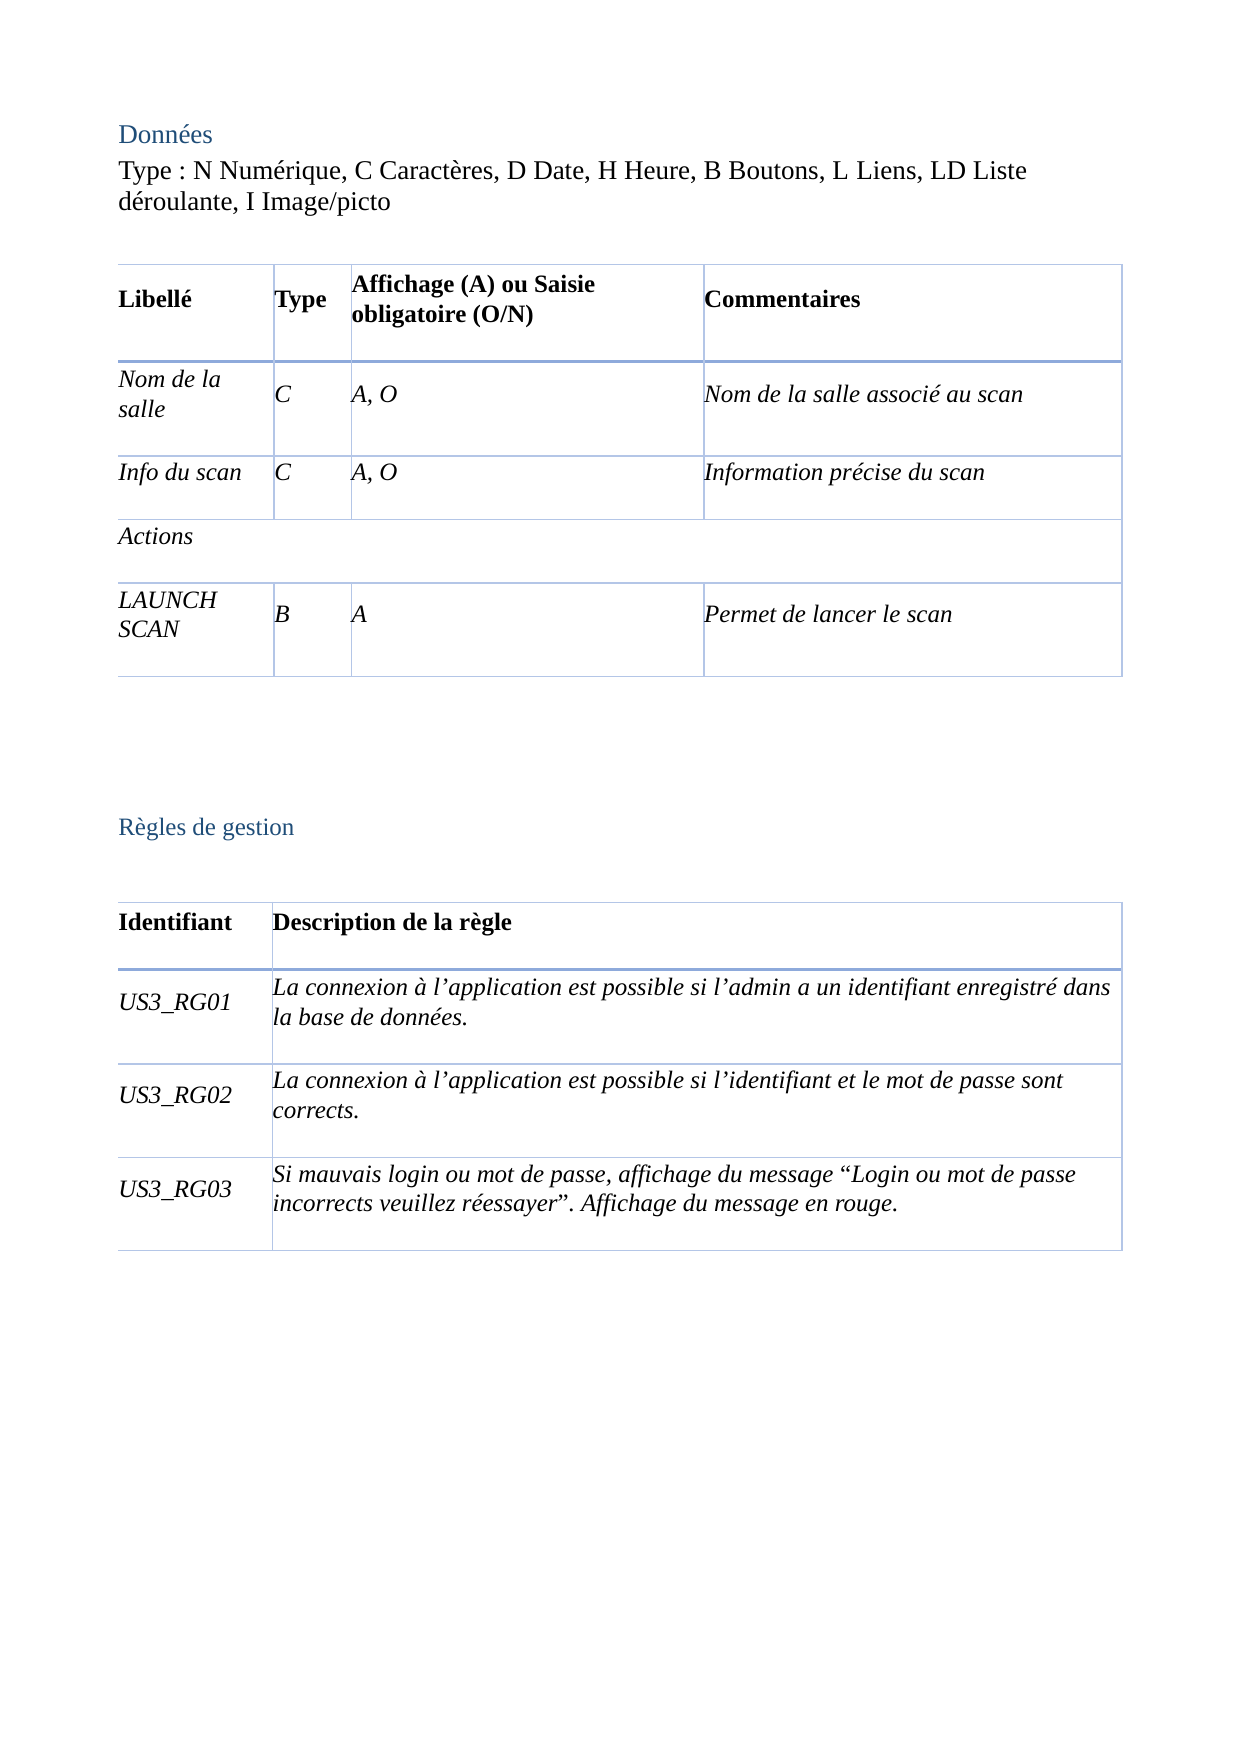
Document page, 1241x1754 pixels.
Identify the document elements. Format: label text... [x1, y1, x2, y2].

table_cell US3_RG02 [118, 1065, 272, 1156]
table_header Type [275, 265, 351, 360]
text Données [118, 118, 1122, 149]
table_header Identifiant [118, 903, 272, 968]
table_cell LAUNCH SCAN [118, 584, 273, 676]
table_cell B [275, 584, 351, 676]
table_cell Info du scan [118, 457, 273, 518]
table_header Affichage (A) ou Saisie obligatoire (O/N) [352, 265, 703, 360]
table_header Libellé [118, 265, 273, 360]
table_cell Permet de lancer le scan [705, 584, 1121, 676]
table_header Commentaires [705, 265, 1121, 360]
table_cell C [275, 363, 351, 455]
text Règles de gestion [118, 810, 1122, 841]
table_cell US3_RG03 [118, 1158, 272, 1250]
table_cell A [352, 584, 703, 676]
table_cell Si mauvais login ou mot de passe, affichage du message “Login ou mot de passe incorrects veuillez réessayer”. Affichage du message en rouge. [273, 1158, 1121, 1250]
table_cell C [275, 457, 351, 518]
table_cell Actions [118, 520, 1121, 582]
text Type : N Numérique, C Caractères, D Date, H Heure, B Boutons, L Liens, LD Liste déroulante, I Image/picto [118, 154, 1122, 216]
table_cell La connexion à l’application est possible si l’admin a un identifiant enregistré dans la base de données. [273, 971, 1121, 1063]
table_cell A, O [352, 363, 703, 455]
table_cell La connexion à l’application est possible si l’identifiant et le mot de passe sont corrects. [273, 1065, 1121, 1156]
table_cell A, O [352, 457, 703, 518]
table_cell Nom de la salle [118, 363, 273, 455]
table_cell US3_RG01 [118, 971, 272, 1063]
table_cell Information précise du scan [705, 457, 1121, 518]
table_cell Nom de la salle associé au scan [705, 363, 1121, 455]
table_header Description de la règle [273, 903, 1121, 968]
